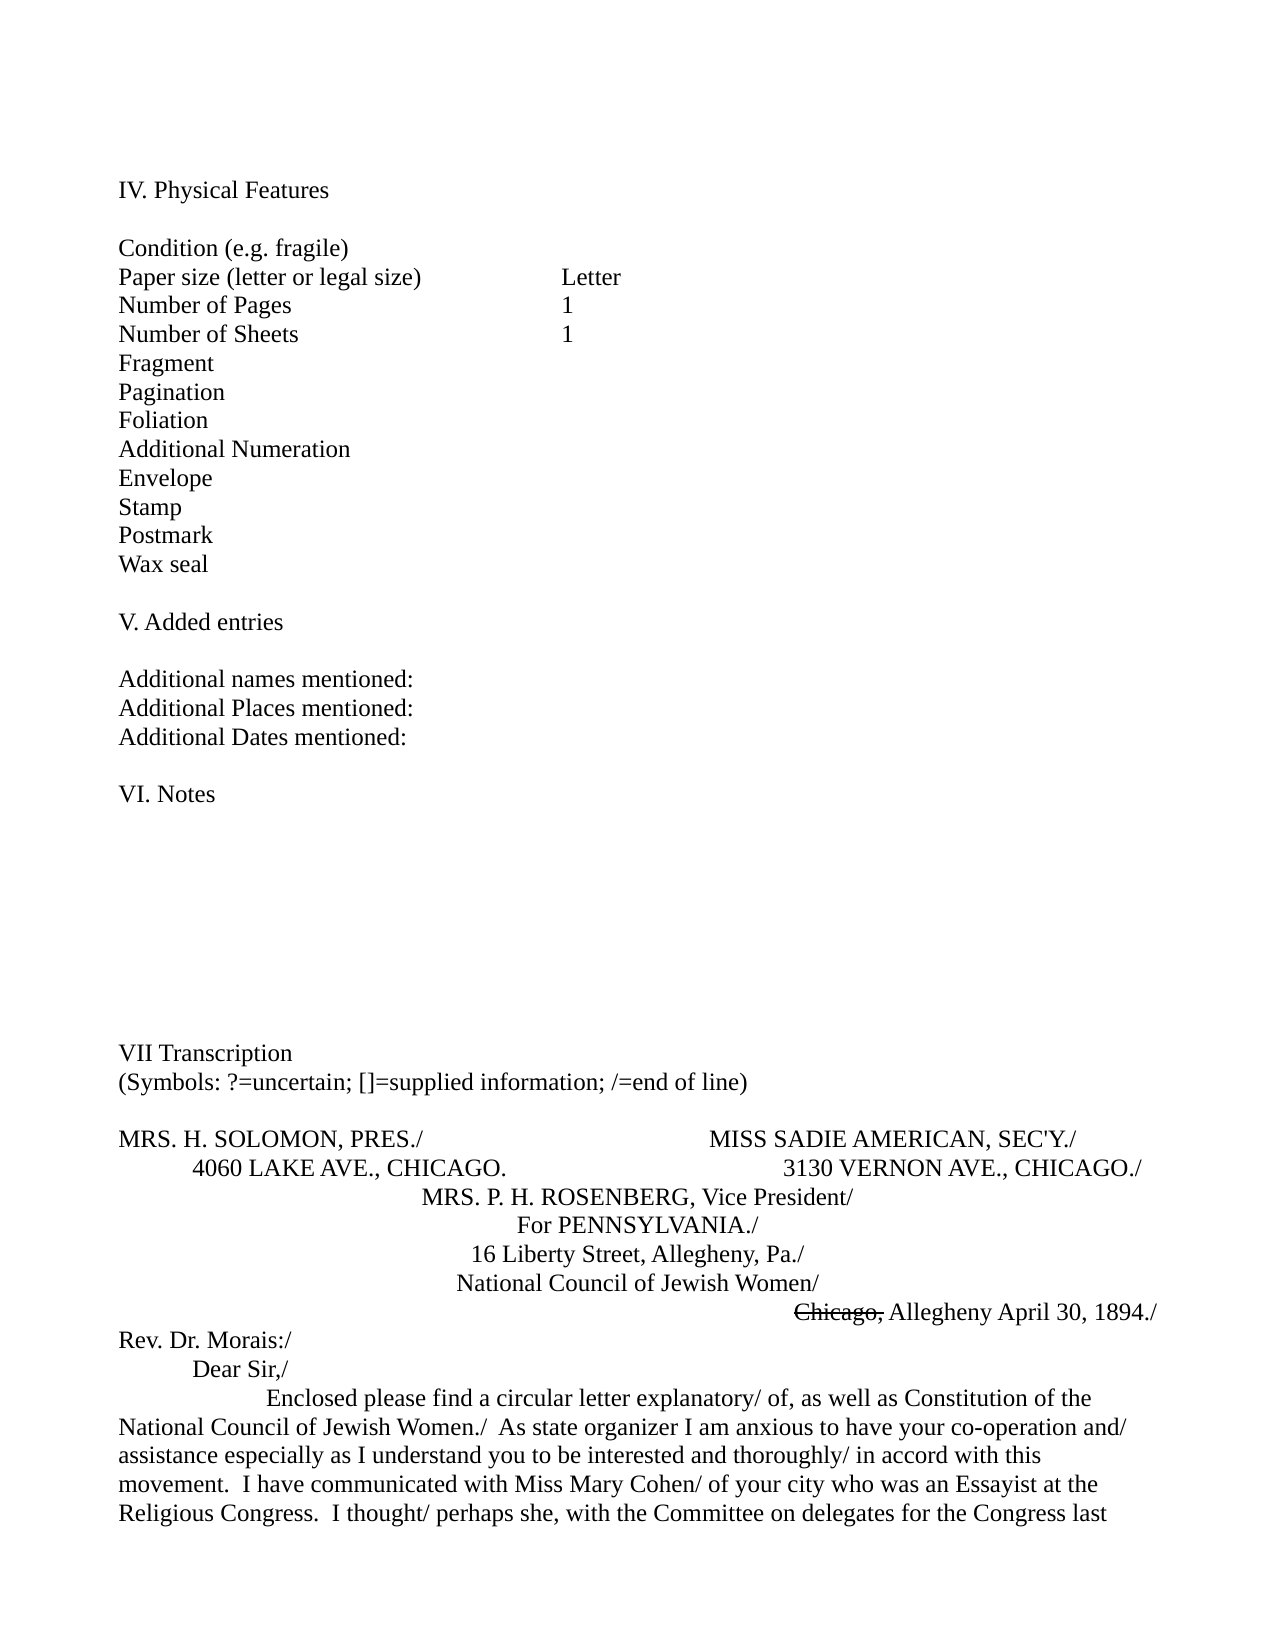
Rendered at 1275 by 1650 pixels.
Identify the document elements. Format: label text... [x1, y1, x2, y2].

text IV. Physical Features [118, 176, 1157, 204]
text Fragment [118, 348, 1157, 377]
text Additional names mentioned: [118, 664, 1157, 693]
text Additional Numeration [118, 434, 1157, 463]
text Foliation [118, 406, 1157, 434]
text VI. Notes [118, 779, 1157, 808]
text National Council of Jewish Women/ [118, 1268, 1157, 1297]
text Additional Places mentioned: [118, 693, 1157, 722]
text Additional Dates mentioned: [118, 722, 1157, 751]
text Paper size (letter or legal size) Letter [118, 262, 1157, 291]
text Stamp [118, 492, 1157, 521]
text 16 Liberty Street, Allegheny, Pa./ [118, 1239, 1157, 1268]
text VII Transcription [118, 1038, 1157, 1067]
text Dear Sir,/ [118, 1354, 1157, 1383]
text Wax seal [118, 549, 1157, 578]
text MRS. P. H. ROSENBERG, Vice President/ [118, 1182, 1157, 1211]
text V. Added entries [118, 607, 1157, 636]
text Rev. Dr. Morais:/ [118, 1326, 1157, 1354]
text MRS. H. SOLOMON, PRES./ MISS SADIE AMERICAN, SEC'Y./ [118, 1124, 1157, 1153]
text Condition (e.g. fragile) [118, 233, 1157, 262]
text 4060 LAKE AVE., CHICAGO. 3130 VERNON AVE., CHICAGO./ [118, 1153, 1157, 1182]
text (Symbols: ?=uncertain; []=supplied information; /=end of line) [118, 1067, 1157, 1096]
text Chicago, Allegheny April 30, 1894./ [118, 1297, 1157, 1326]
text Number of Pages 1 [118, 291, 1157, 319]
text Enclosed please find a circular letter explanatory/ of, as well as Constitution of the National Council of Jewish Women./ As state organizer I am anxious to have your co-operation and/ assistance especially as I understand you to be interested and thoroughly/ in accord with this movement. I have communicated with Miss Mary Cohen/ of your city who was an Essayist at the Religious Congress. I thought/ perhaps she, with the Committee on delegates for the Congress last [118, 1383, 1157, 1527]
text Postma rk [118, 521, 1157, 549]
text Number of Sheets 1 [118, 319, 1157, 348]
text Envelope [118, 463, 1157, 492]
text For PENNSYLVANIA./ [118, 1211, 1157, 1239]
text Pagination [118, 377, 1157, 406]
